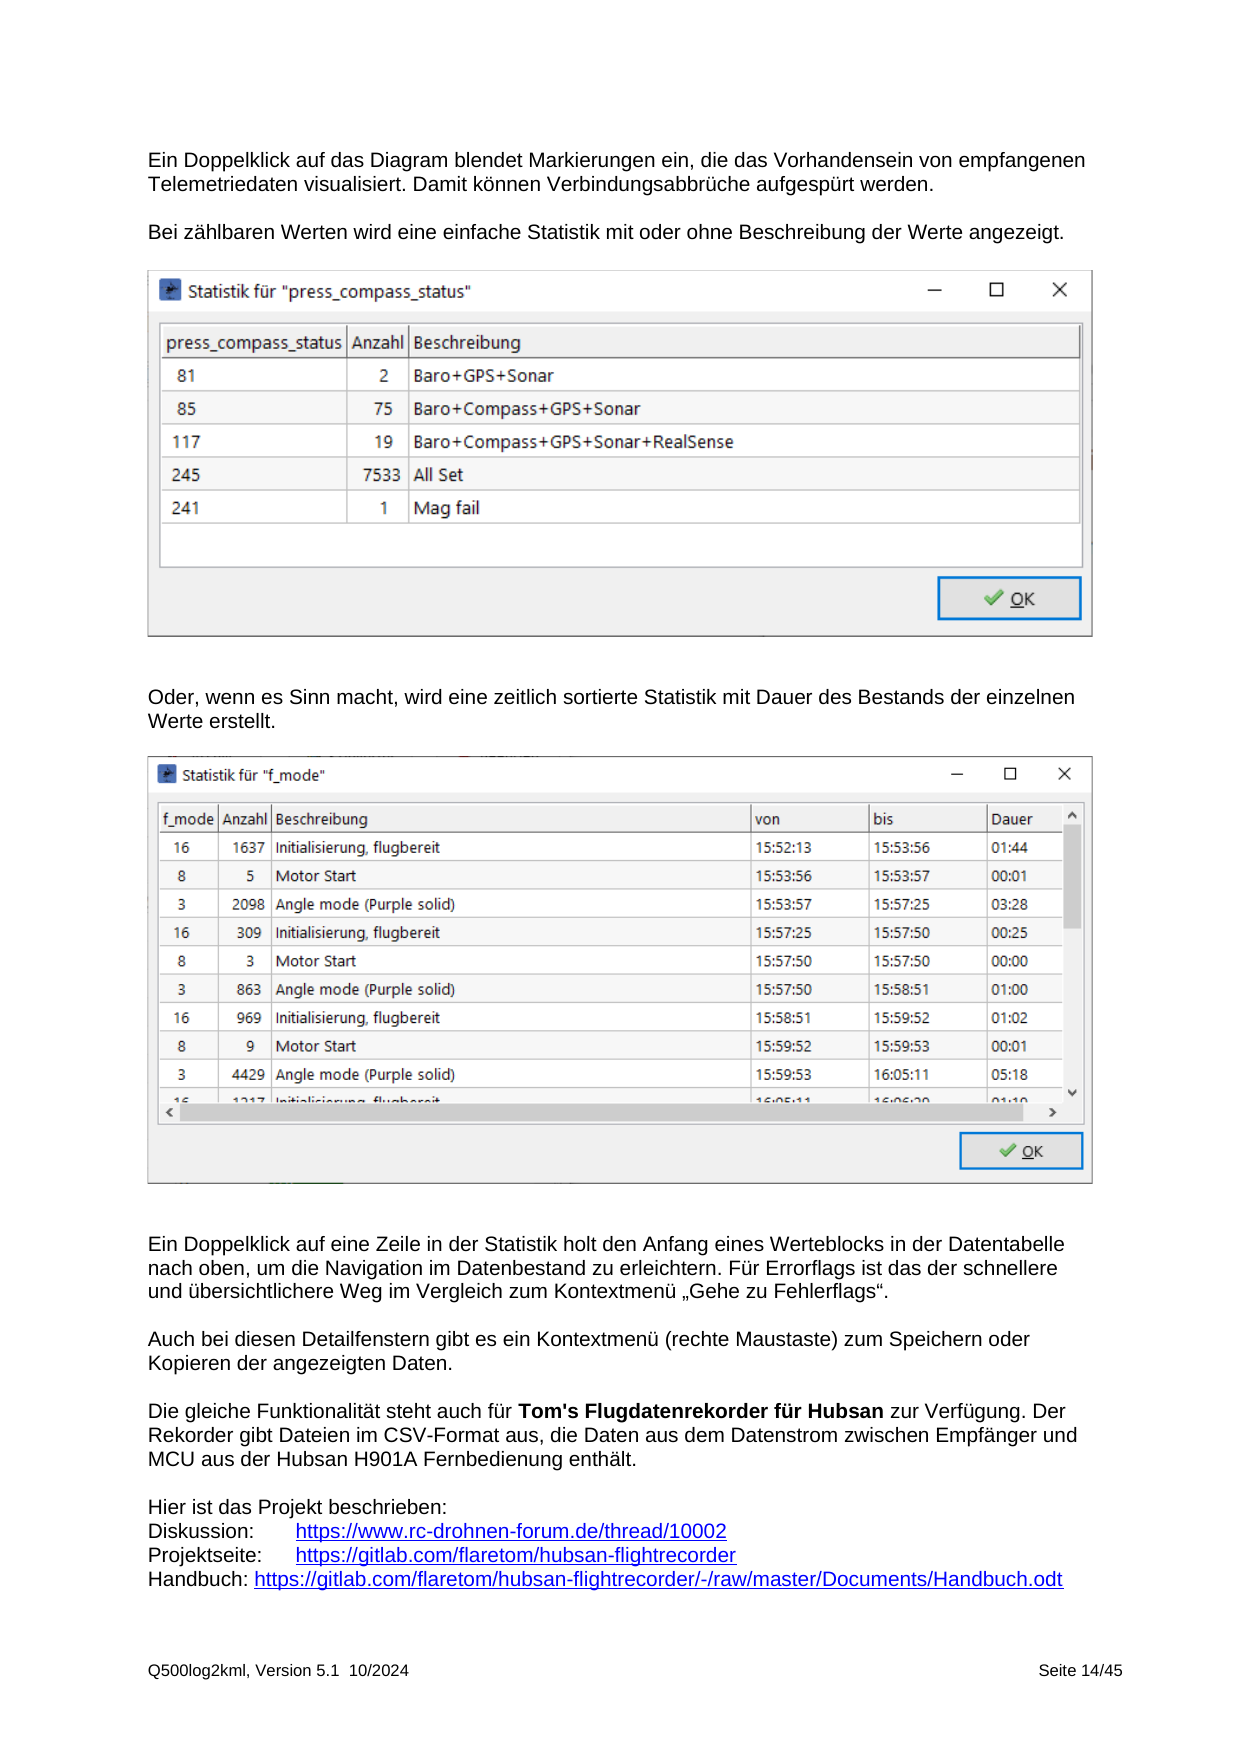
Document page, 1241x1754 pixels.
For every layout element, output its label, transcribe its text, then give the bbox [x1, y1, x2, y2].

text Die gleiche Funktionalität steht auch für Tom's Flugdatenrekorder für Hubsan zur Verfügung. Der Rekorder gibt Dateien im CSV-Format aus, die Daten aus dem Datenstrom zwischen Empfänger und MCU aus der Hubsan H901A Fernbedienung enthält. [148, 1399, 1093, 1471]
text Projektseite: https://gitlab.com/flaretom/hubsan-flightrecorder [148, 1543, 1093, 1567]
picture [147, 756, 1093, 1184]
text Ein Doppelklick auf eine Zeile in der Statistik holt den Anfang eines Werteblocks in der Datentabelle nach oben, um die Navigation im Datenbestand zu erleichtern. Für Errorflags ist das der schnellere und übersichtlichere Weg im Vergleich zum Kontextmenü „Gehe zu Fehlerflags“. [148, 1231, 1093, 1303]
text Diskussion: https://www.rc-drohnen-forum.de/thread/10002 [148, 1519, 1093, 1543]
text Auch bei diesen Detailfenstern gibt es ein Kontextmenü (rechte Maustaste) zum Speichern oder Kopieren der angezeigten Daten. [148, 1327, 1093, 1375]
text Handbuch: https://gitlab.com/flaretom/hubsan-flightrecorder/-/raw/master/Documents/Handbuch.odt [148, 1567, 1093, 1591]
picture [147, 270, 1093, 637]
text Bei zählbaren Werten wird eine einfache Statistik mit oder ohne Beschreibung der Werte angezeigt. [148, 219, 1093, 243]
text Ein Doppelklick auf das Diagram blendet Markierungen ein, die das Vorhandensein von empfangenen Telemetriedaten visualisiert. Damit können Verbindungsabbrüche aufgespürt werden. [148, 148, 1093, 196]
text Hier ist das Projekt beschrieben: [148, 1495, 1093, 1519]
text Oder, wenn es Sinn macht, wird eine zeitlich sortierte Statistik mit Dauer des Bestands der einzelnen Werte erstellt. [148, 684, 1093, 732]
